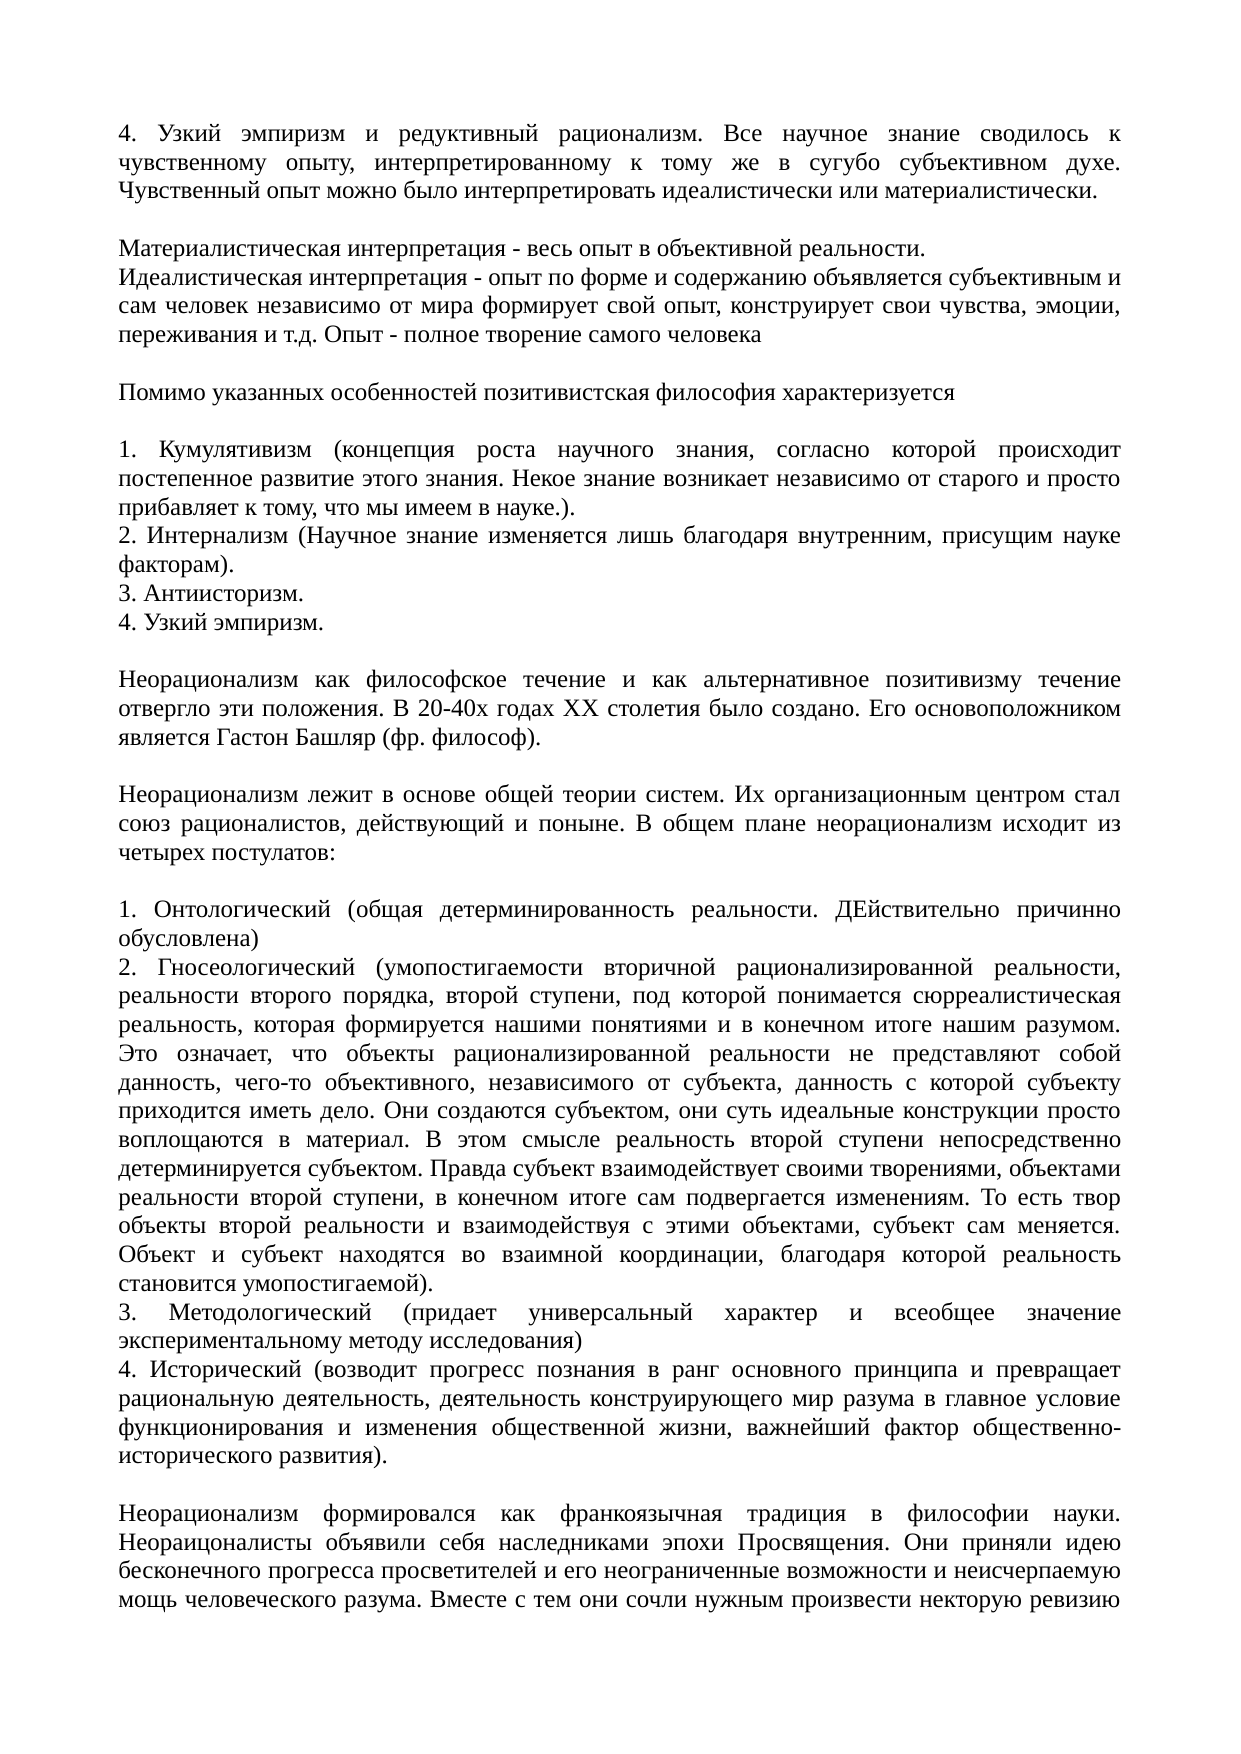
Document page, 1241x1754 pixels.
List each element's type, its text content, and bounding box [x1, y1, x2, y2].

text 2. Интернализм (Научное знание изменяется лишь благодаря внутренним, присущим науке факторам). [118, 521, 1122, 578]
text 3. Антиисторизм. [118, 578, 1122, 607]
text Неорационализм лежит в основе общей теории систем. Их организационным центром стал союз рационалистов, действующий и поныне. В общем плане неорационализм исходит из четырех постулатов: [118, 779, 1122, 866]
text 1. Онтологический (общая детерминированность реальности. ДЕйствительно причинно обусловлена) [118, 894, 1122, 952]
text 4. Исторический (возводит прогресс познания в ранг основного принципа и превращает рациональную деятельность, деятельность конструирующего мир разума в главное условие функционирования и изменения общественной жизни, важнейший фактор общественно-исторического развития). [118, 1354, 1122, 1469]
text 1. Кумулятивизм (концепция роста научного знания, согласно которой происходит постепенное развитие этого знания. Некое знание возникает независимо от старого и просто прибавляет к тому, что мы имеем в науке.). [118, 434, 1122, 521]
text 2. Гносеологический (умопостигаемости вторичной рационализированной реальности, реальности второго порядка, второй ступени, под которой понимается сюрреалистическая реальность, которая формируется нашими понятиями и в конечном итоге нашим разумом. Это означает, что объекты рационализированной реальности не представляют собой данность, чего-то объективного, независимого от субъекта, данность с которой субъекту приходится иметь дело. Они создаются субъектом, они суть идеальные конструкции просто воплощаются в материал. В этом смысле реальность второй ступени непосредственно детерминируется субъектом. Правда субъект взаимодействует своими творениями, объектами реальности второй ступени, в конечном итоге сам подвергается изменениям. То есть твор объекты второй реальности и взаимодействуя с этими объектами, субъект сам меняется. Объект и субъект находятся во взаимной координации, благодаря которой реальность становится умопостигаемой). [118, 952, 1122, 1297]
text 4. Узкий эмпиризм и редуктивный рационализм. Все научное знание сводилось к чувственному опыту, интерпретированному к тому же в сугубо субъективном духе. Чувственный опыт можно было интерпретировать идеалистически или материалистически. [118, 118, 1122, 204]
text Помимо указанных особенностей позитивистская философия характеризуется [118, 377, 1122, 406]
text Неорационализм формировался как франкоязычная традиция в философии науки. Неораицоналисты объявили себя наследниками эпохи Просвящения. Они приняли идею бесконечного прогресса просветителей и его неограниченные возможности и неисчерпаемую мощь человеческого разума. Вместе с тем они сочли нужным произвести некторую ревизию [118, 1498, 1122, 1613]
text Неорационализм как философское течение и как альтернативное позитивизму течение отвергло эти положения. В 20-40х годах ХХ столетия было создано. Его основоположником является Гастон Башляр (фр. философ). [118, 664, 1122, 751]
text 3. Методологический (придает универсальный характер и всеобщее значение экспериментальному методу исследования) [118, 1297, 1122, 1354]
text 4. Узкий эмпиризм. [118, 607, 1122, 636]
text Материалистическая интерпретация - весь опыт в объективной реальности. [118, 233, 1122, 262]
text Идеалистическая интерпретация - опыт по форме и содержанию объявляется субъективным и сам человек независимо от мира формирует свой опыт, конструирует свои чувства, эмоции, переживания и т.д. Опыт - полное творение самого человека [118, 262, 1122, 348]
